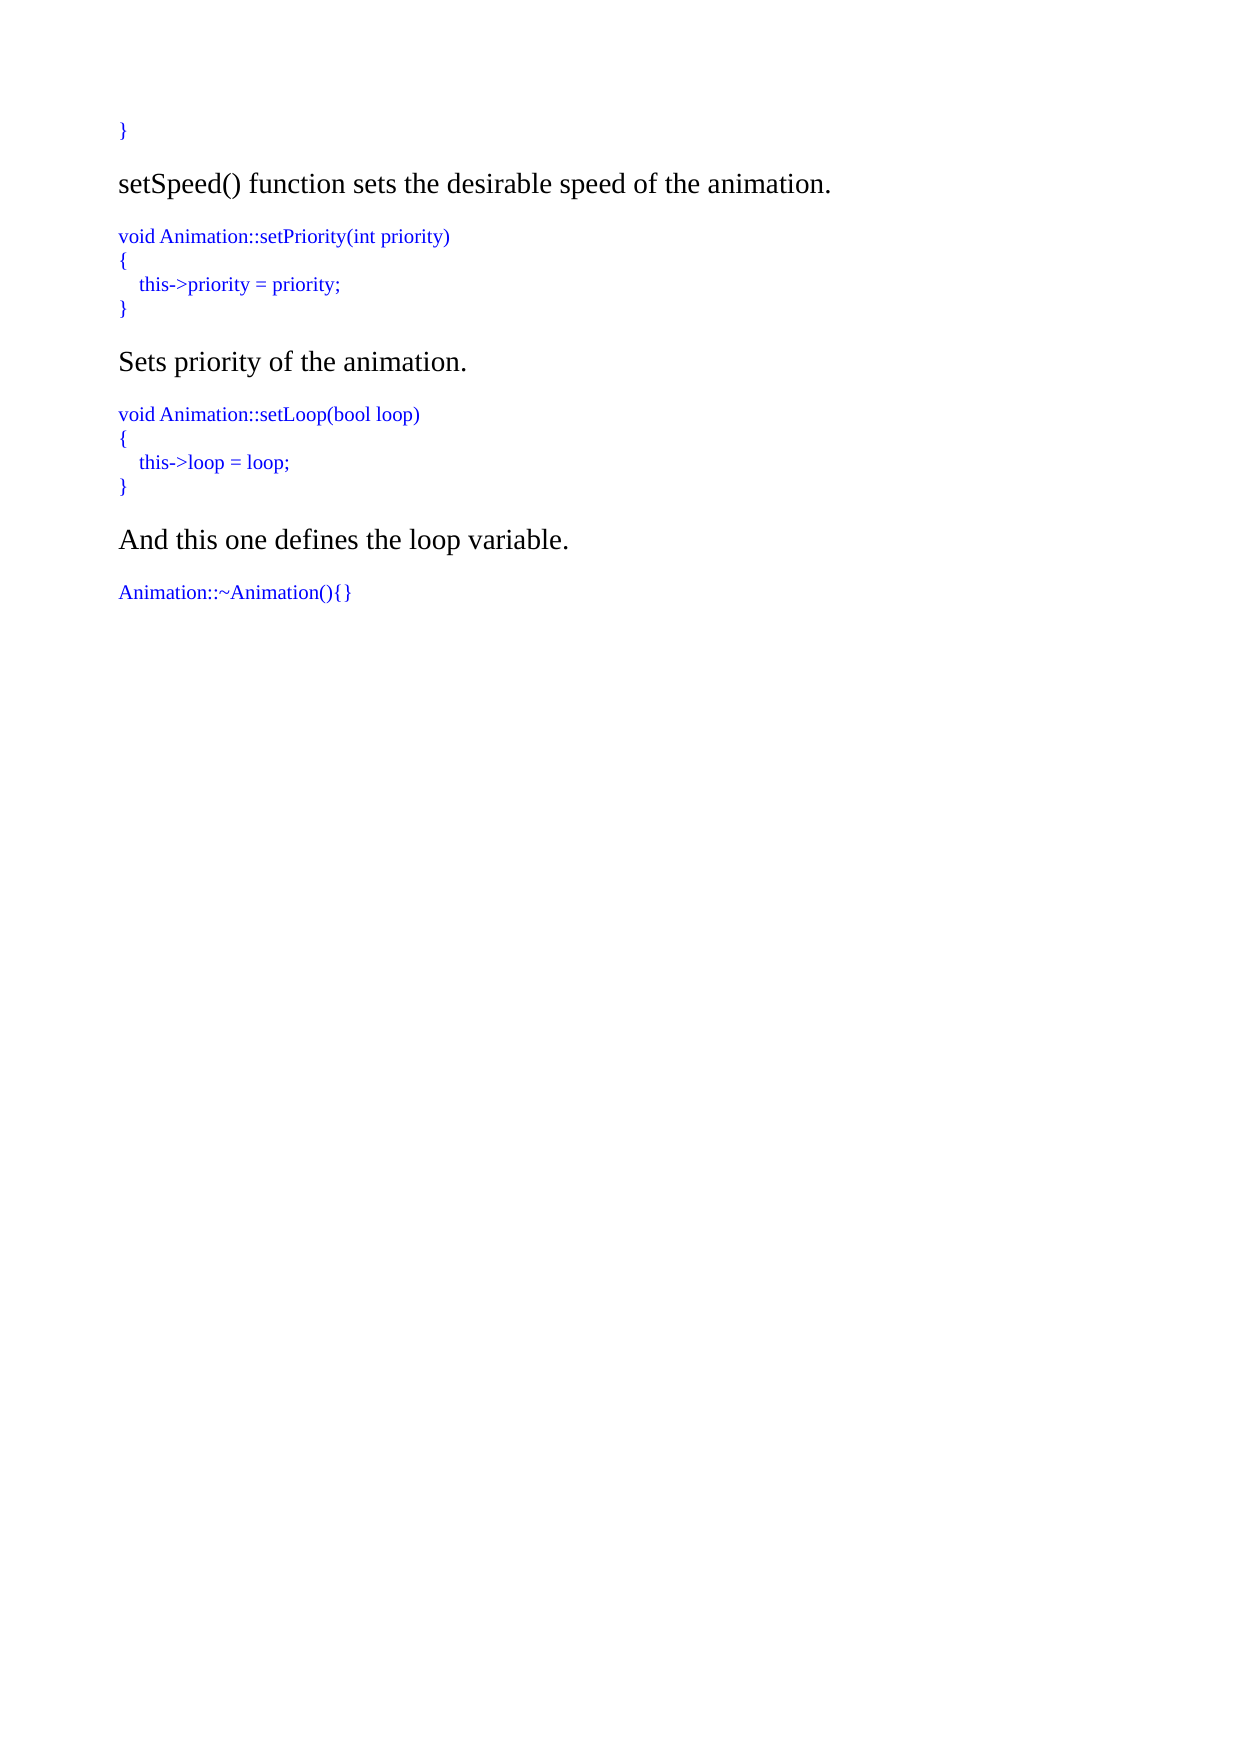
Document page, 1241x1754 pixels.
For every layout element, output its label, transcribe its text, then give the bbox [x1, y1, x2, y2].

text { [118, 248, 1122, 272]
text } [118, 296, 1122, 320]
text Sets priority of the animation. [118, 344, 1122, 378]
text setSpeed() function sets the desirable speed of the animation. [118, 166, 1122, 200]
text } [118, 474, 1122, 498]
text And this one defines the loop variable. [118, 522, 1122, 556]
text Animation::~Animation(){} [118, 580, 1122, 604]
text this->loop = loop; [118, 450, 1122, 474]
text void Animation::setLoop(bool loop) [118, 402, 1122, 426]
text this->priority = priority; [118, 272, 1122, 296]
text void Animation::setPriority(int priority) [118, 224, 1122, 248]
text } [118, 118, 1122, 142]
text { [118, 426, 1122, 450]
